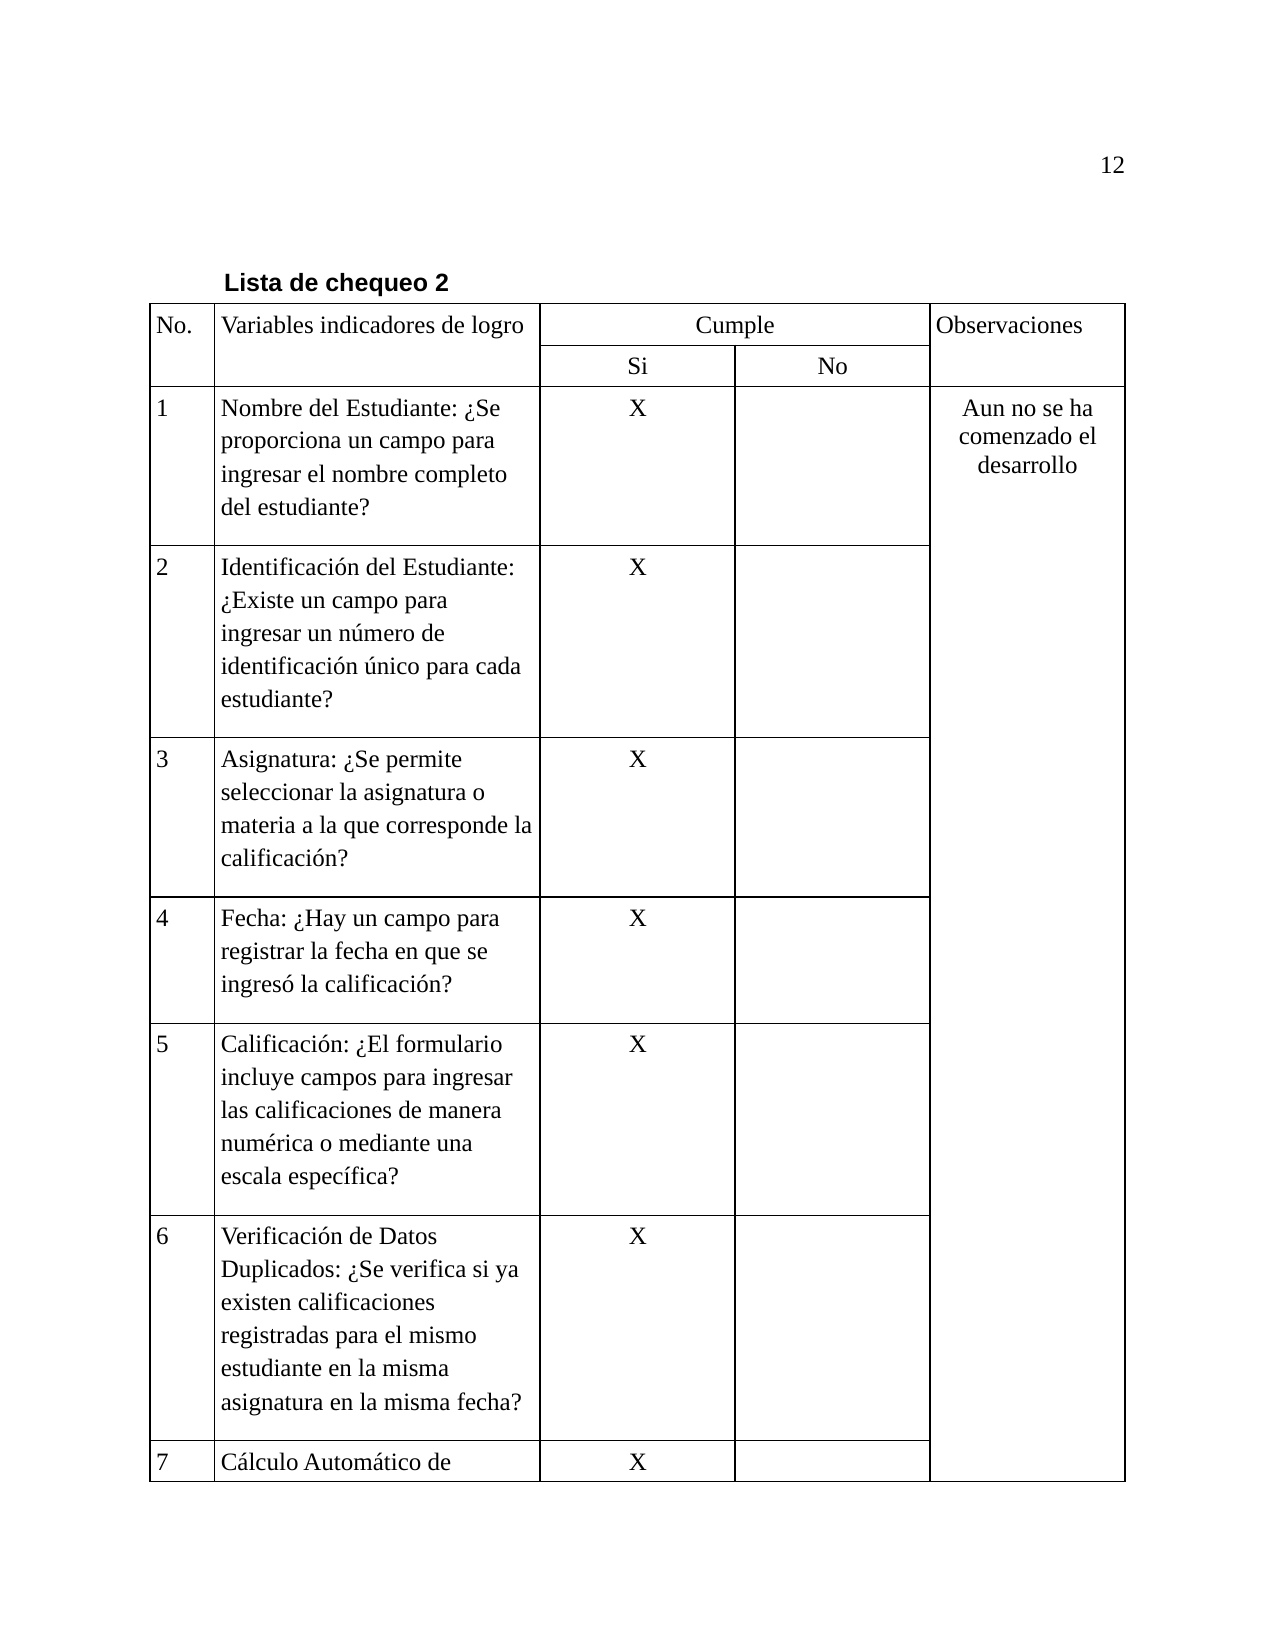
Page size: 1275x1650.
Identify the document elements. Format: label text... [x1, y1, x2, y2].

table_cell Cálculo Automático de [215, 1441, 539, 1481]
table_cell [736, 546, 929, 737]
table_cell 1 [151, 387, 214, 545]
table_cell Verificación de Datos Duplicados: ¿Se verifica si ya existen calificaciones registradas para el mismo estudiante en la misma asignatura en la misma fecha? [215, 1216, 539, 1440]
table_cell X [541, 738, 734, 896]
table_cell 4 [151, 898, 214, 1022]
table_cell X [541, 1216, 734, 1440]
table_cell [736, 1024, 929, 1215]
table_cell 3 [151, 738, 214, 896]
table_cell Asignatura: ¿Se permite seleccionar la asignatura o materia a la que corresponde la calificación? [215, 738, 539, 896]
table_cell 5 [151, 1024, 214, 1215]
table_header Cumple [541, 304, 929, 344]
table_cell [736, 898, 929, 1022]
table_cell [736, 1216, 929, 1440]
table_cell Identificación del Estudiante: ¿Existe un campo para ingresar un número de identificación único para cada estudiante? [215, 546, 539, 737]
table_cell Fecha: ¿Hay un campo para registrar la fecha en que se ingresó la calificación? [215, 898, 539, 1022]
table_cell X [541, 1024, 734, 1215]
table_cell [736, 1441, 929, 1481]
table_header Variables indicadores de logro [215, 304, 539, 386]
table_cell 6 [151, 1216, 214, 1440]
table_cell Calificación: ¿El formulario incluye campos para ingresar las calificaciones de manera numérica o mediante una escala específica? [215, 1024, 539, 1215]
table_header No. [151, 304, 214, 386]
table_cell [736, 738, 929, 896]
table_cell No [736, 346, 929, 386]
table_cell Si [541, 346, 734, 386]
subtitle Lista de chequeo 2 [150, 268, 1125, 297]
table_cell X [541, 898, 734, 1022]
table_cell Nombre del Estudiante: ¿Se proporciona un campo para ingresar el nombre completo del estudiante? [215, 387, 539, 545]
table_cell X [541, 1441, 734, 1481]
table_cell X [541, 387, 734, 545]
table_cell Aun no se ha comenzado el desarrollo [931, 387, 1124, 1481]
table_cell 2 [151, 546, 214, 737]
table_cell 7 [151, 1441, 214, 1481]
table_cell [736, 387, 929, 545]
table_header Observaciones [931, 304, 1124, 386]
table_cell X [541, 546, 734, 737]
